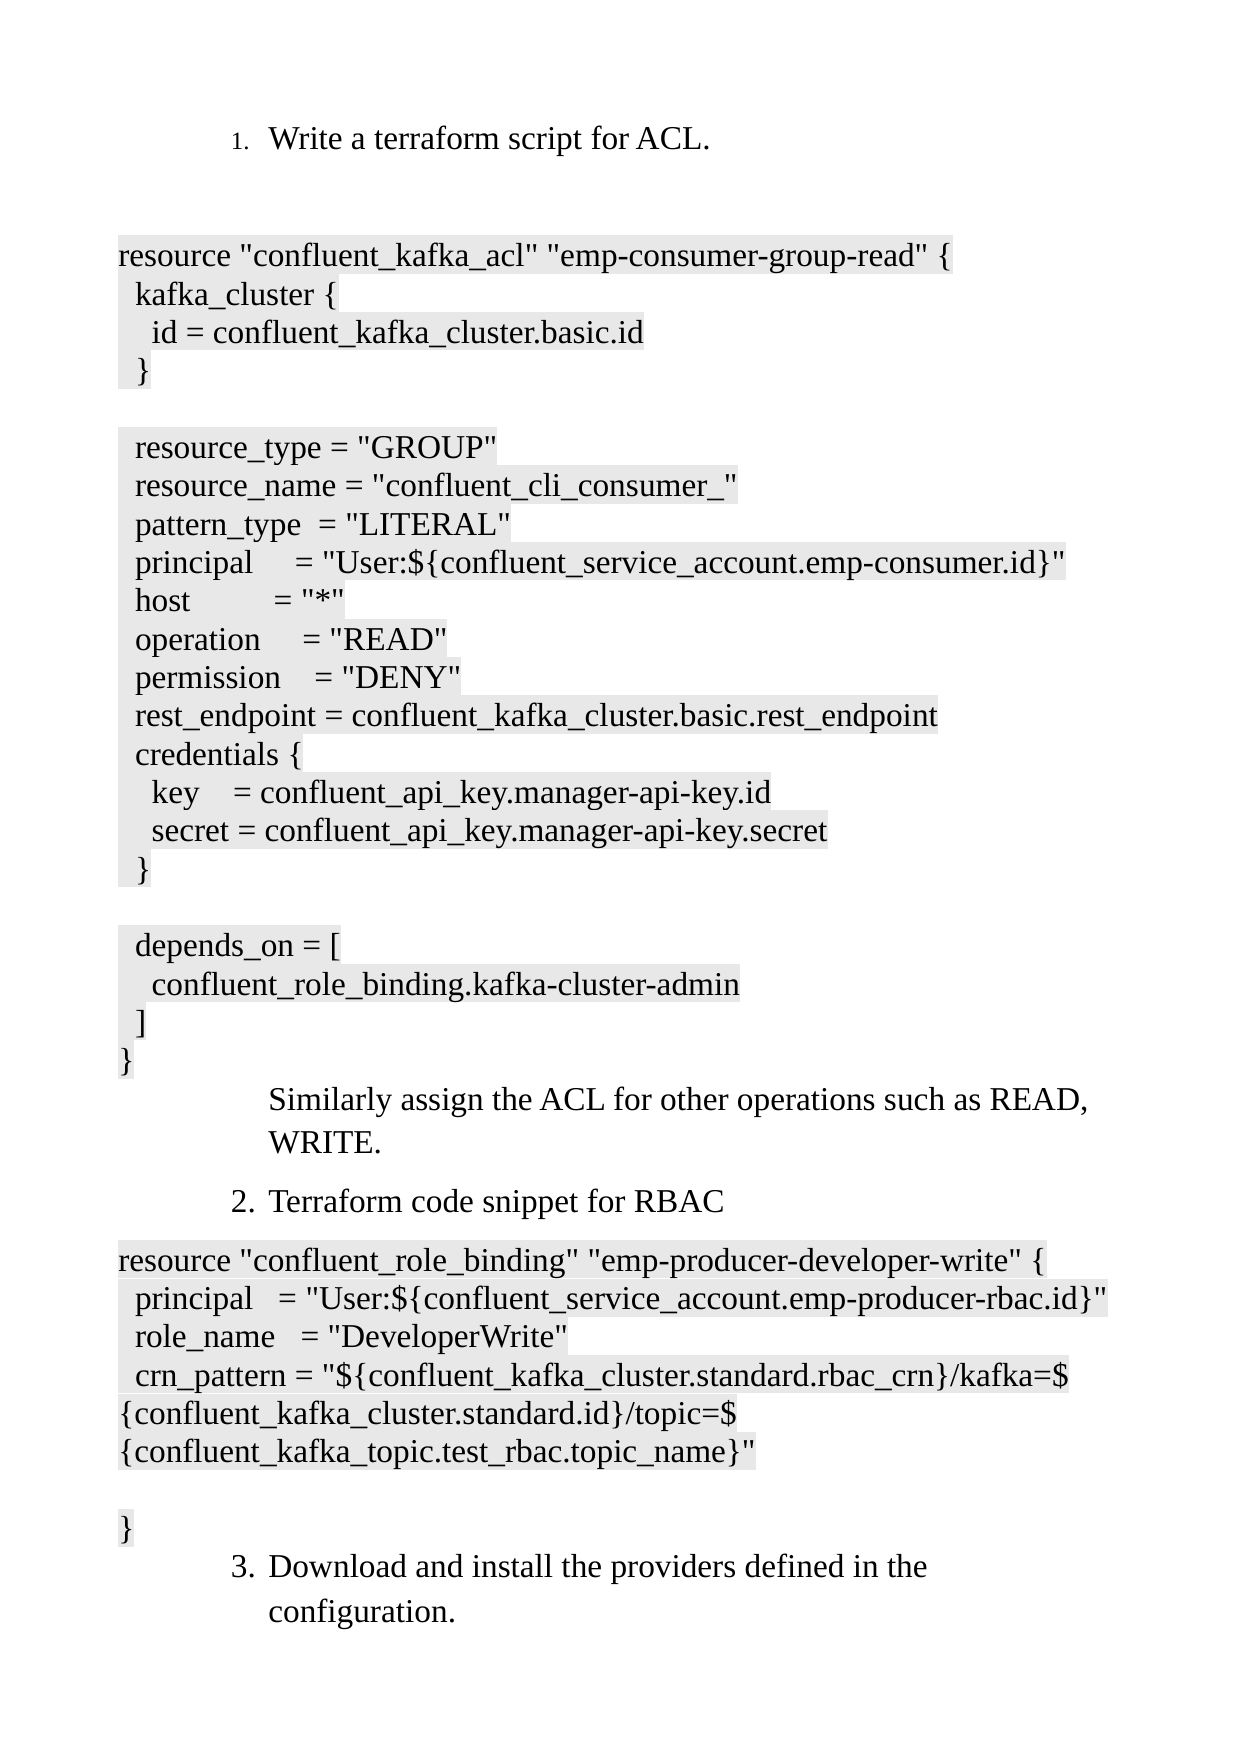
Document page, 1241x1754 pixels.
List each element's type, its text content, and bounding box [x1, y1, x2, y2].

list Download and install the providers defined in the configuration. [231, 1547, 1122, 1629]
text key = confluent_api_key.manager-api-key.id [118, 772, 1122, 810]
text depends_on = [ [118, 925, 1122, 964]
text } [118, 1508, 1122, 1547]
text resource_name = "confluent_cli_consumer_" [118, 465, 1122, 504]
text operation = "READ" [118, 619, 1122, 657]
text principal = "User:${confluent_service_account.emp-consumer.id}" [118, 542, 1122, 580]
list Similarly assign the ACL for other operations such as READ, WRITE. [231, 1079, 1122, 1161]
text pattern_type = "LITERAL" [118, 504, 1122, 542]
text host = "*" [118, 580, 1122, 619]
text permission = "DENY" [118, 657, 1122, 695]
text resource_type = "GROUP" [118, 427, 1122, 465]
text } [118, 1040, 1122, 1079]
text role_name = "DeveloperWrite" [118, 1317, 1122, 1355]
text confluent_role_binding.kafka-cluster-admin [118, 964, 1122, 1002]
text principal = "User:${confluent_service_account.emp-producer-rbac.id}" [118, 1278, 1122, 1317]
list Terraform code snippet for RBAC [231, 1181, 1122, 1220]
text } [118, 350, 1122, 389]
text secret = confluent_api_key.manager-api-key.secret [118, 810, 1122, 849]
text kafka_cluster { [118, 274, 1122, 312]
text crn_pattern = "${confluent_kafka_cluster.standard.rbac_crn}/kafka=${confluent_kafka_cluster.standard.id}/topic=${confluent_kafka_topic.test_rbac.topic_name}" [118, 1355, 1122, 1470]
text resource "confluent_role_binding" "emp-producer-developer-write" { [118, 1240, 1122, 1278]
text } [118, 849, 1122, 887]
text credentials { [118, 734, 1122, 772]
text id = confluent_kafka_cluster.basic.id [118, 312, 1122, 350]
text rest_endpoint = confluent_kafka_cluster.basic.rest_endpoint [118, 695, 1122, 734]
list Write a terraform script for ACL. [231, 118, 1122, 156]
text resource "confluent_kafka_acl" "emp-consumer-group-read" { [118, 235, 1122, 274]
text ] [118, 1002, 1122, 1040]
